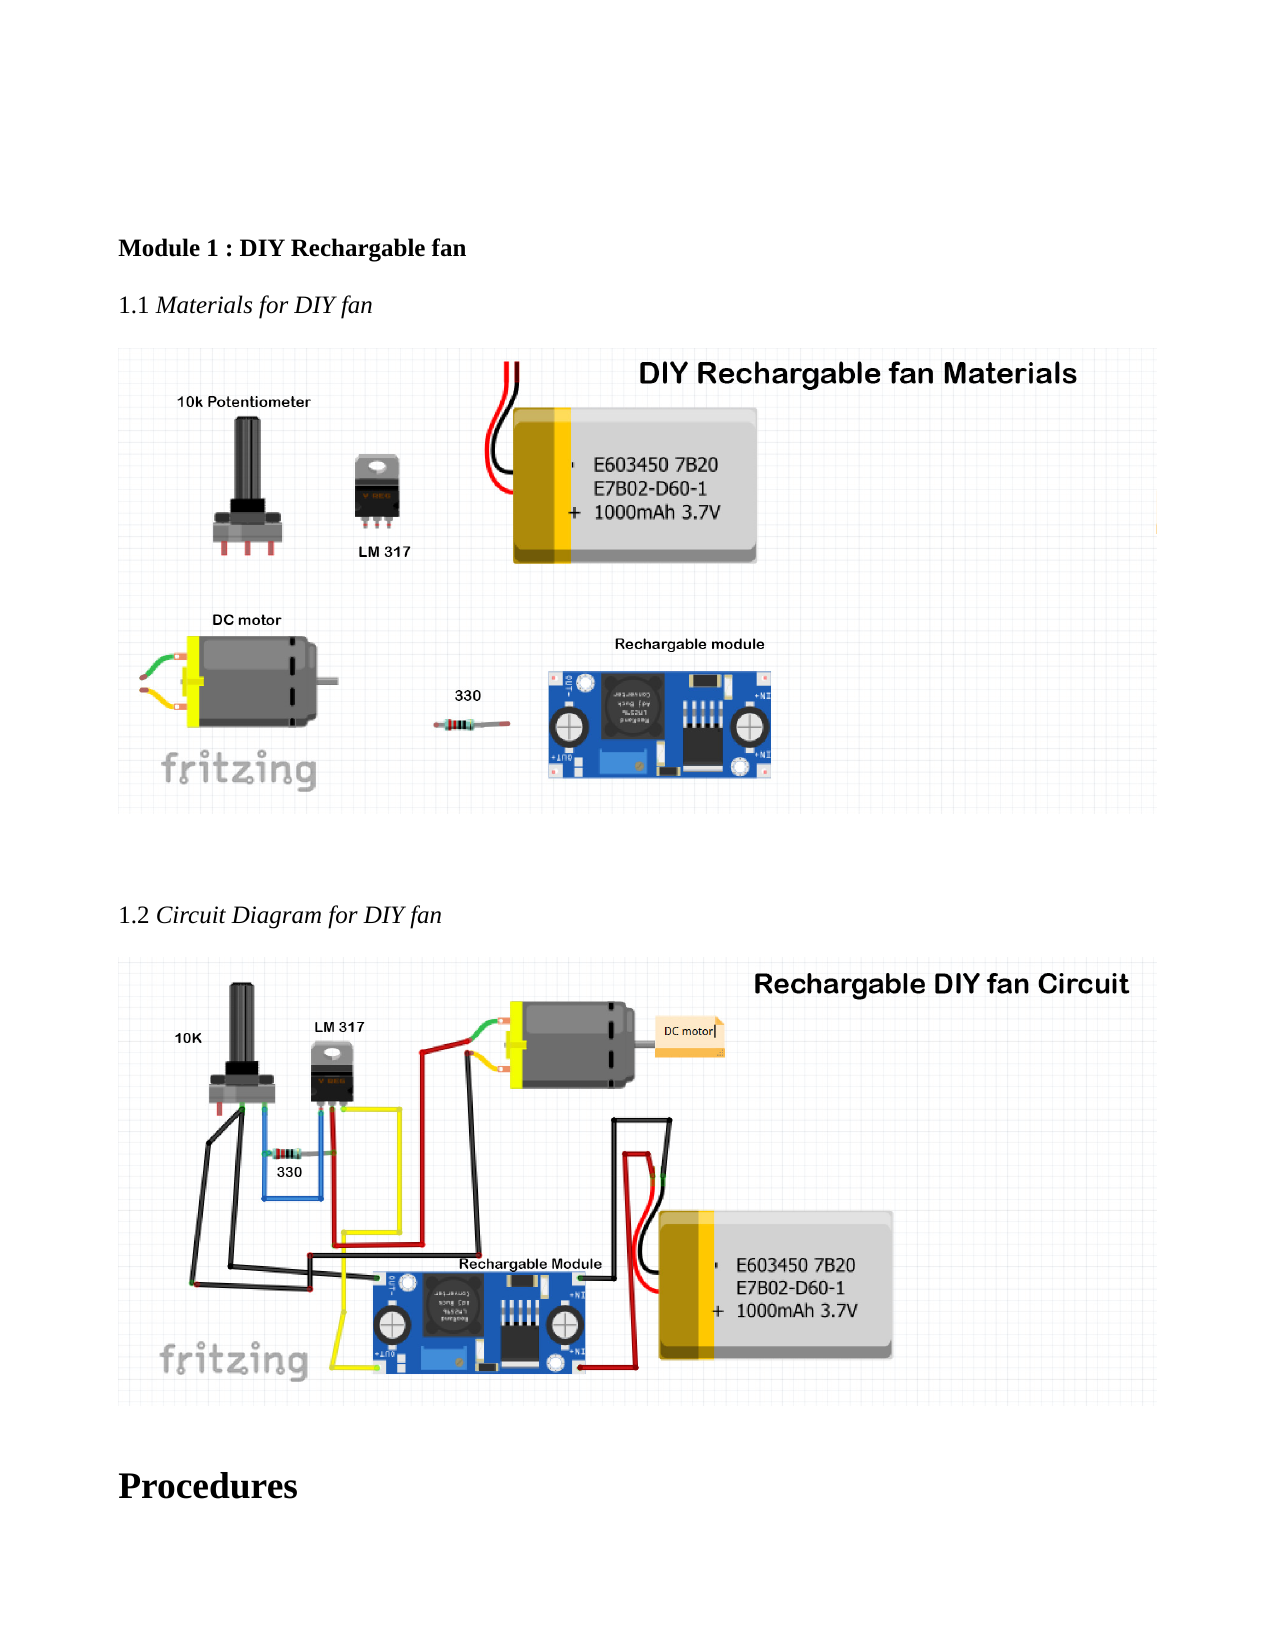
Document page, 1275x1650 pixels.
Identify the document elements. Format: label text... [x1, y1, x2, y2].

text 1.1 Materials for DIY fan [118, 291, 1157, 319]
text 1.2 Circuit Diagram for DIY fan [118, 900, 1157, 928]
text Procedures [118, 1463, 1157, 1506]
picture [118, 957, 1157, 1406]
text Module 1 : DIY Rechargable fan [118, 233, 1157, 262]
picture [118, 348, 1157, 814]
